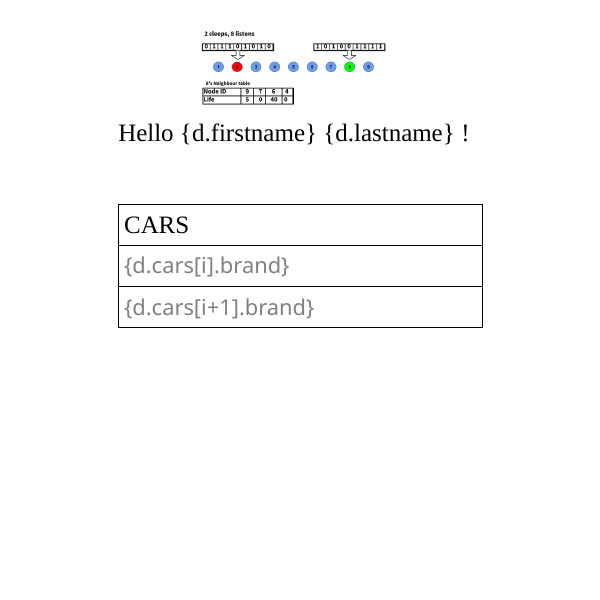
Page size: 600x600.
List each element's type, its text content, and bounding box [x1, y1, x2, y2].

table_cell {d.cars[i].brand} [119, 246, 482, 286]
text Hello {d.firstname} {d.lastname} ! [118, 118, 482, 147]
table_header CARS [119, 205, 482, 245]
picture [192, 29, 389, 106]
table_cell {d.cars[i+1].brand} [119, 287, 482, 327]
